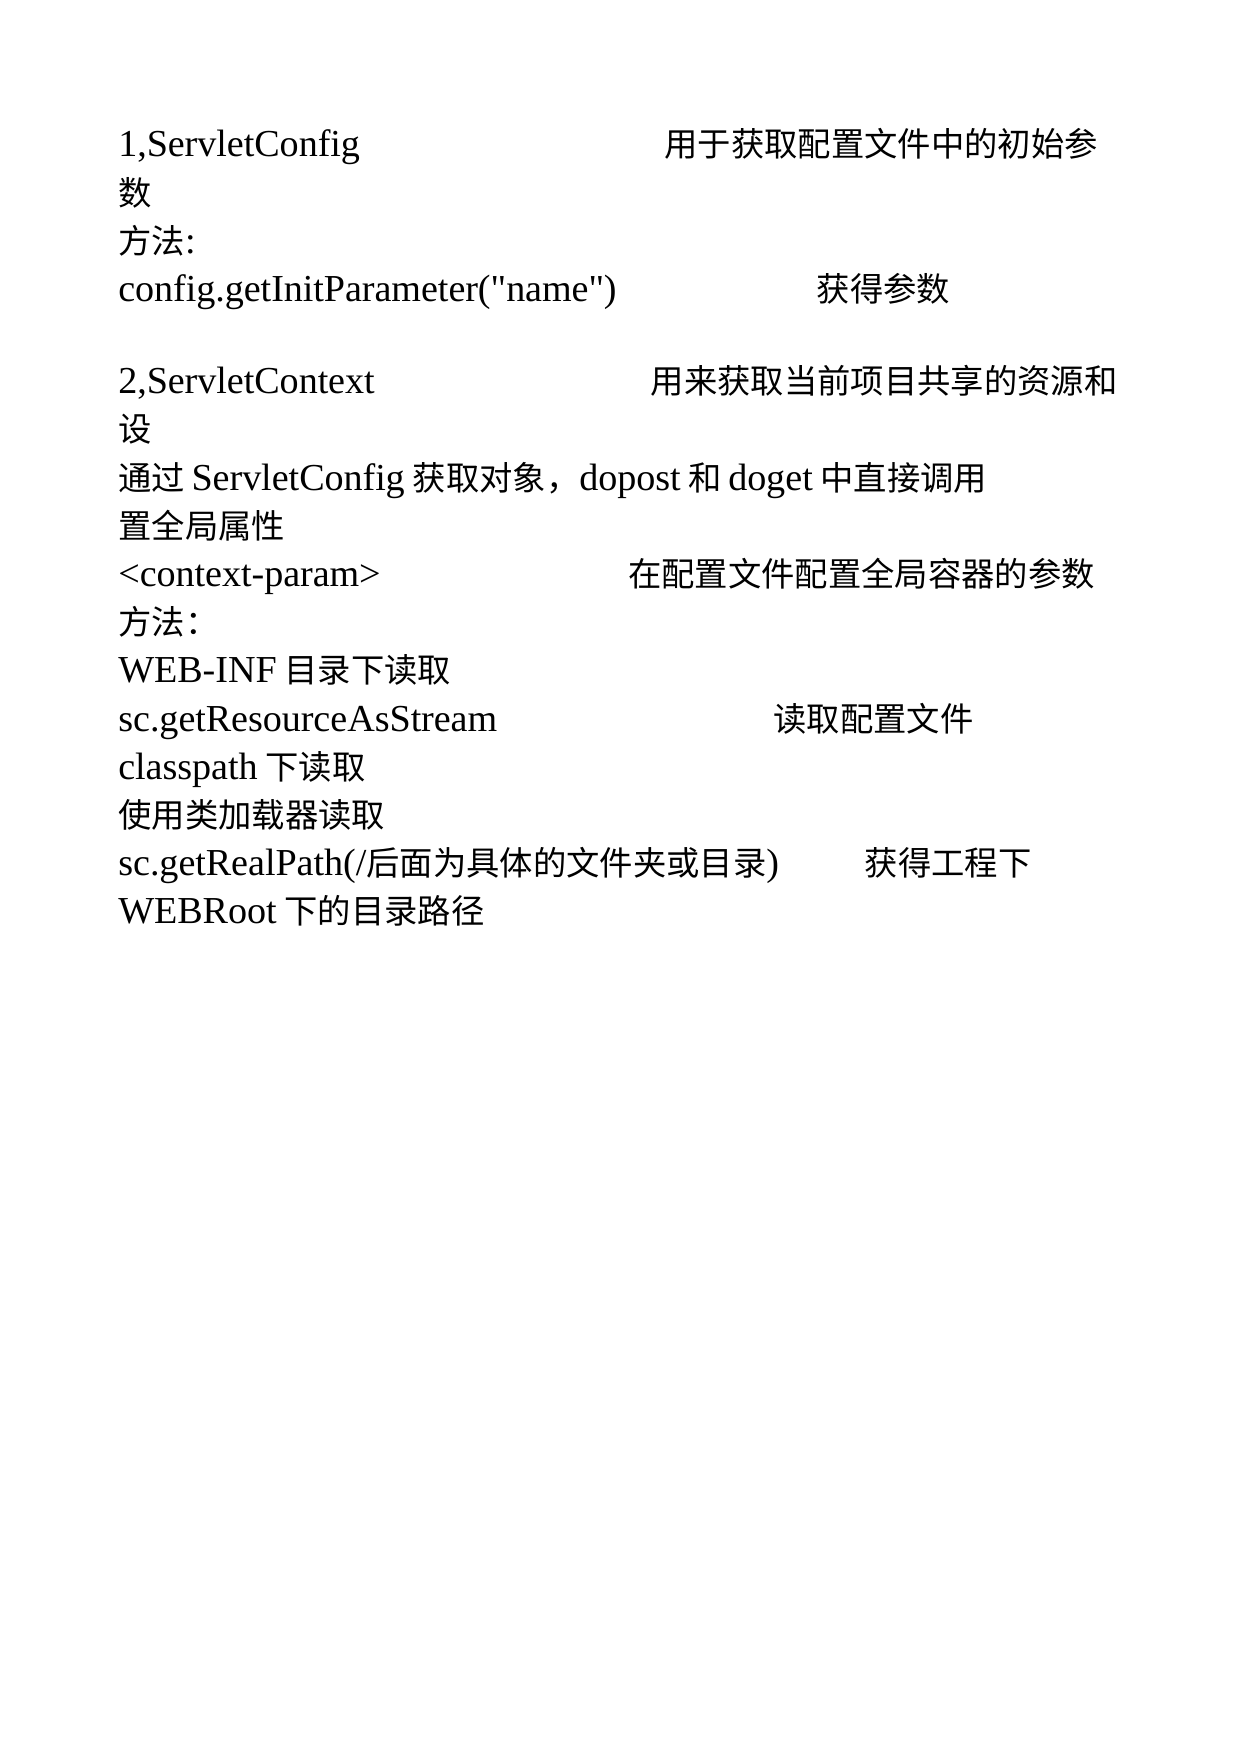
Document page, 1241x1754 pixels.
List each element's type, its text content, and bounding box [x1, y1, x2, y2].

text 2,ServletContext 用来获取当前项目共享的资源和设 [118, 355, 1122, 451]
text config.getInitParameter("name") 获得参数 [118, 263, 1122, 311]
text 置全局属性 [118, 499, 1122, 548]
text classpath下读取 [118, 741, 1122, 789]
text 使用类加载器读取 [118, 789, 1122, 837]
text sc.getRealPath(/后面为具体的文件夹或目录) 获得工程下WEBRoot下的目录路径 [118, 837, 1122, 933]
text sc.getResourceAsStream 读取配置文件 [118, 692, 1122, 741]
text 1,ServletConfig 用于获取配置文件中的初始参数 [118, 118, 1122, 214]
text WEB-INF目录下读取 [118, 644, 1122, 692]
text 方法: [118, 214, 1122, 263]
text 通过ServletConfig获取对象，dopost和doget中直接调用 [118, 451, 1122, 499]
text <context-param> 在配置文件配置全局容器的参数 [118, 548, 1122, 596]
text 方法： [118, 596, 1122, 644]
